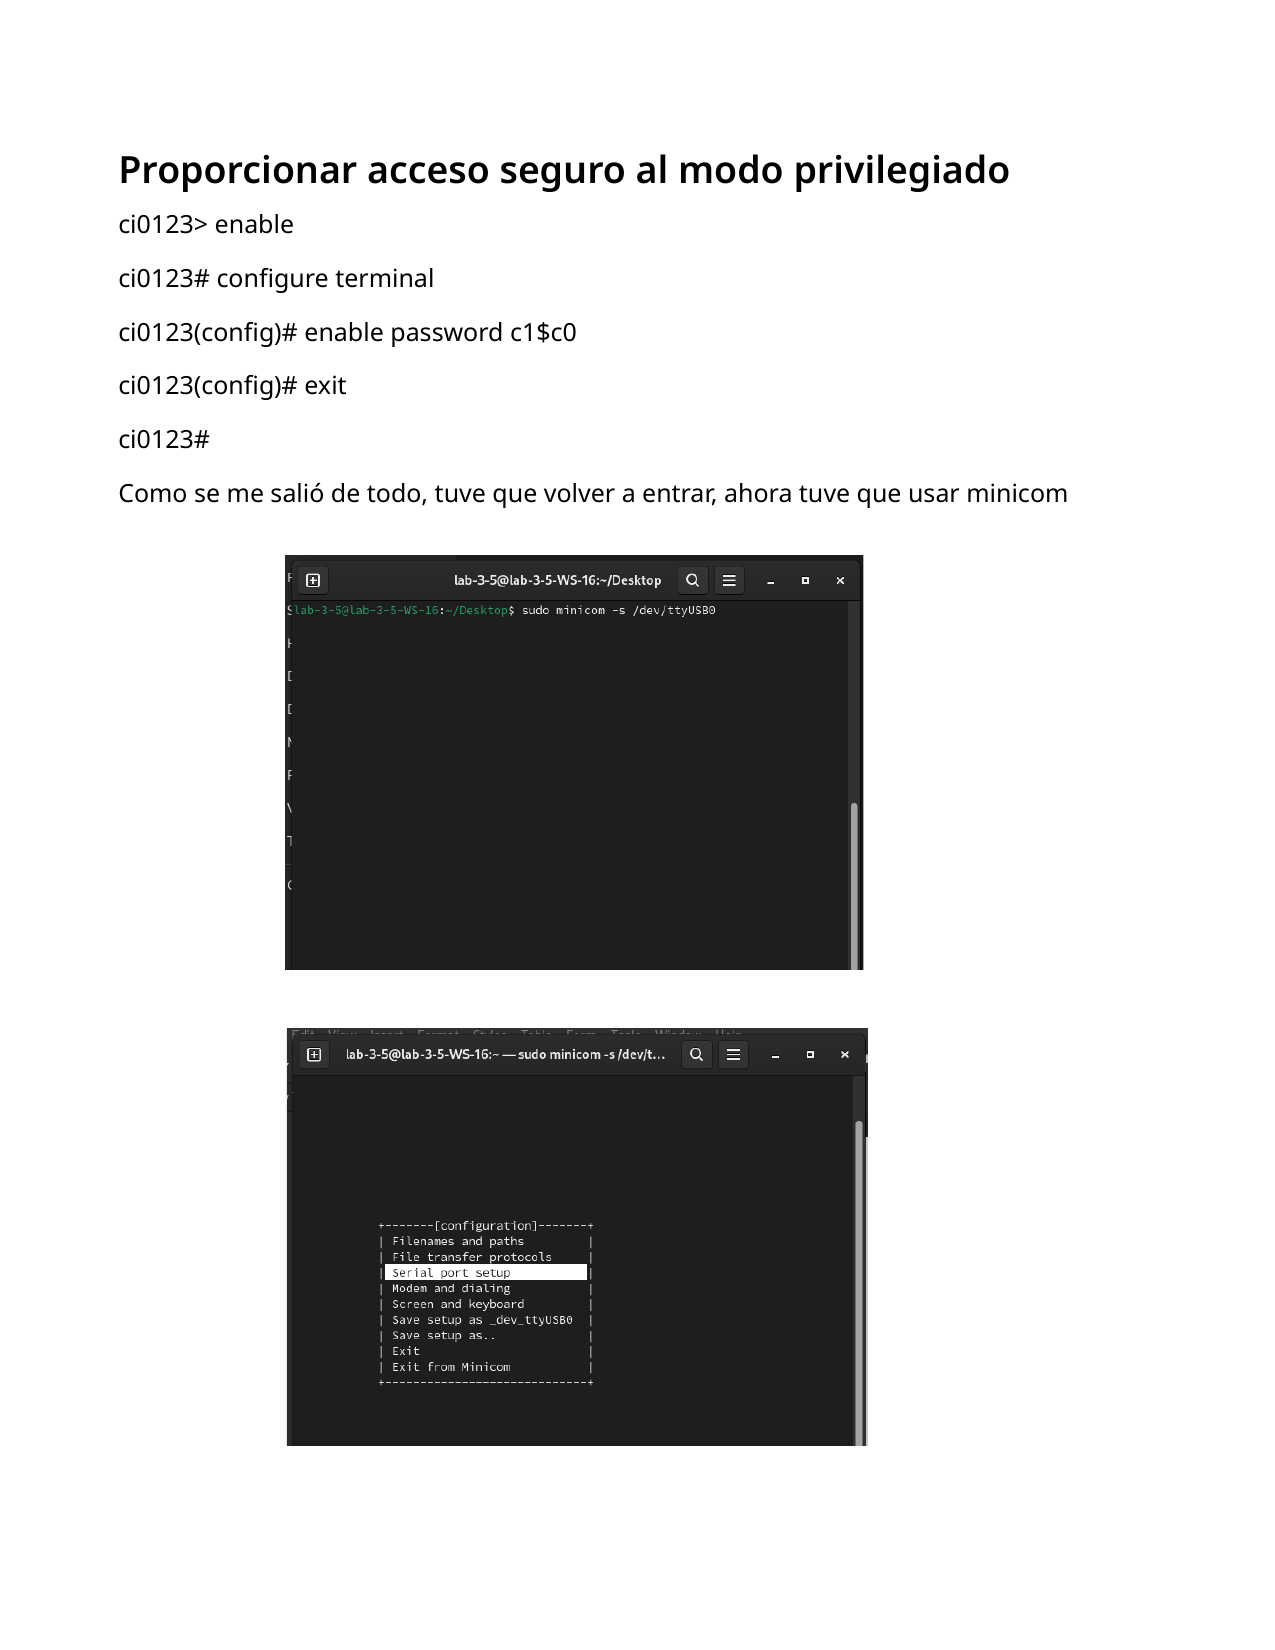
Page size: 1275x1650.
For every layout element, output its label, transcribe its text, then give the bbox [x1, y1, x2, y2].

picture [285, 555, 864, 970]
picture [286, 1028, 868, 1446]
subtitle Proporcionar acceso seguro al modo privilegiado [118, 143, 1157, 194]
text ci0123(config)# enable password c1$c0 [118, 314, 1157, 348]
text ci0123(config)# exit [118, 368, 1157, 402]
text ci0123# configure terminal [118, 260, 1157, 294]
text ci0123# [118, 422, 1157, 456]
text ci0123> enable [118, 207, 1157, 241]
text Como se me salió de todo, tuve que volver a entrar, ahora tuve que usar minicom [118, 475, 1157, 509]
